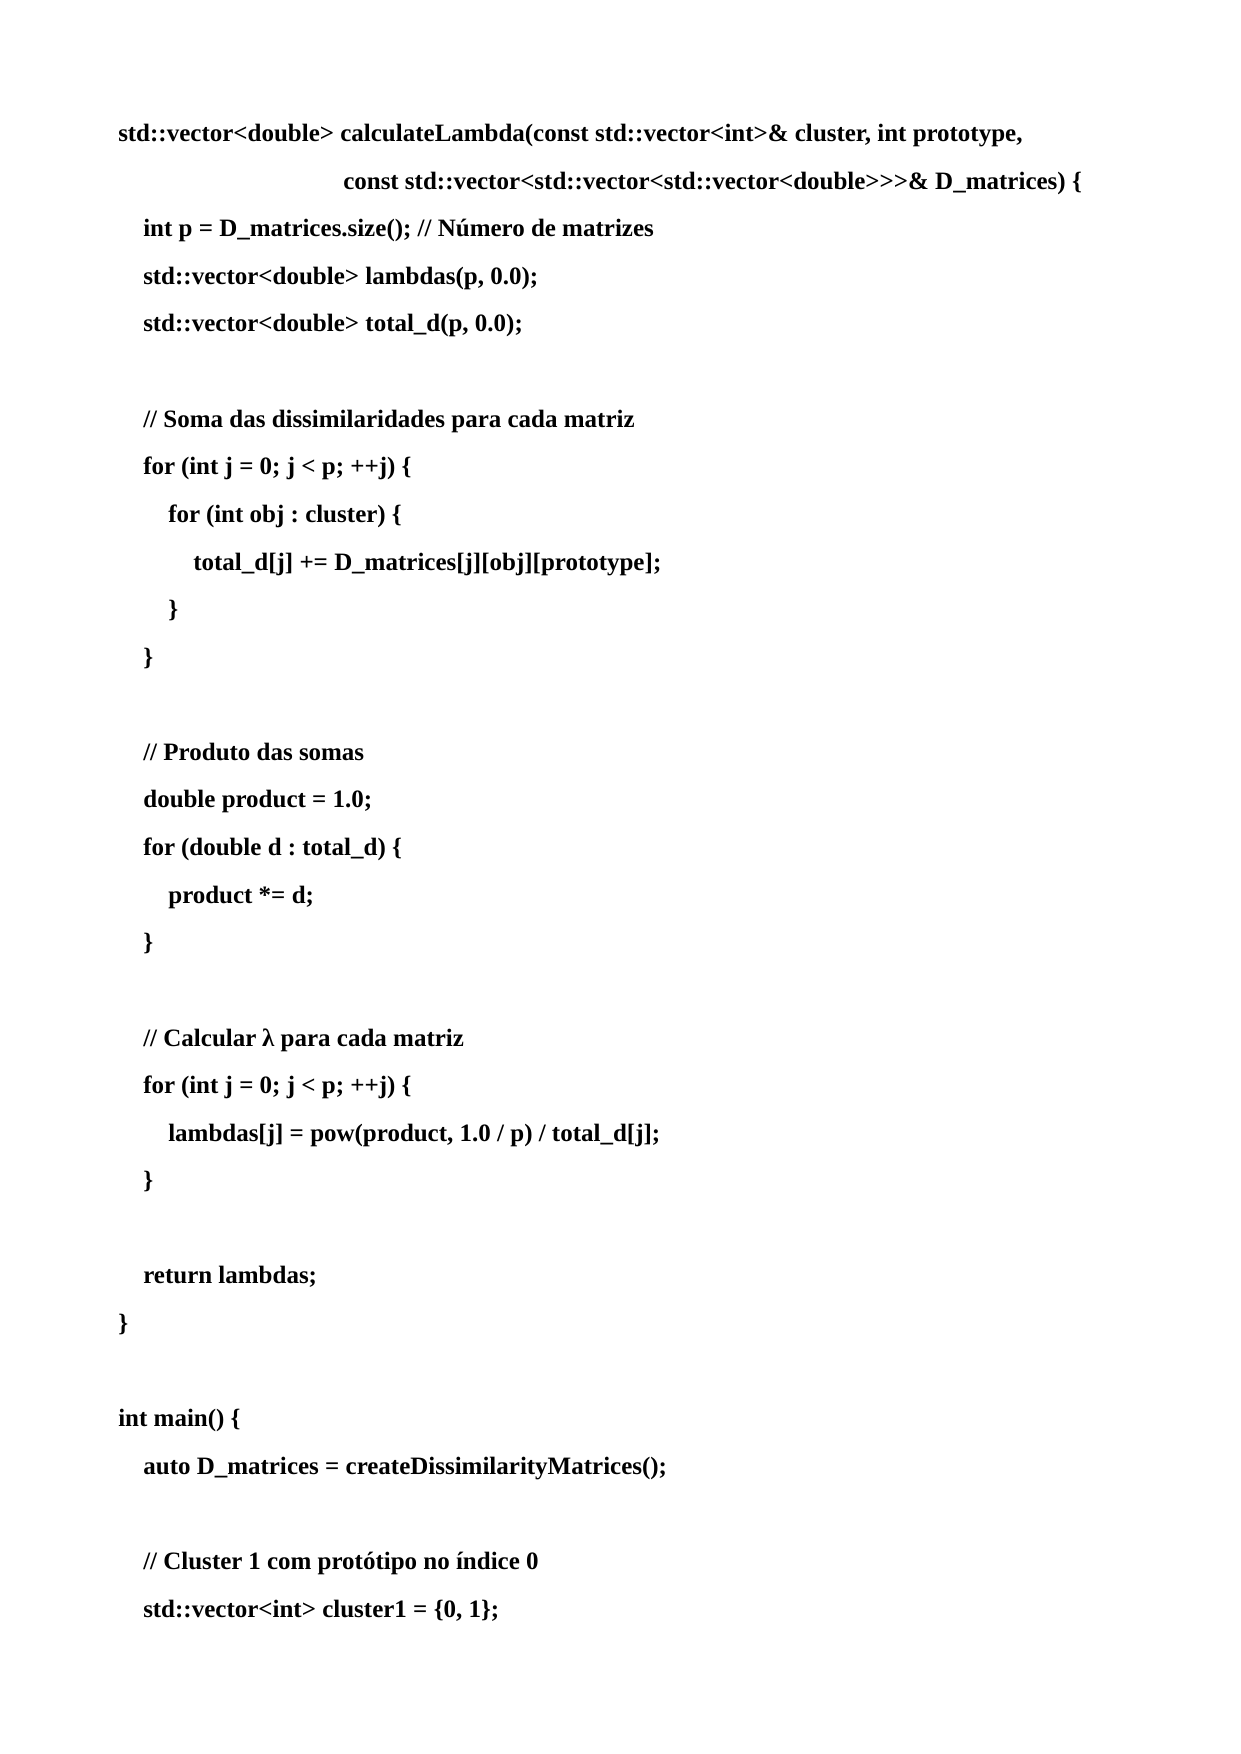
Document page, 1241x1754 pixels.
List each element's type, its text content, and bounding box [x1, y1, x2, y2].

text // Calcular λ para cada matriz [118, 1023, 1122, 1051]
text for (int j = 0; j < p; ++j) { [118, 1070, 1122, 1099]
text } [118, 594, 1122, 623]
text return lambdas; [118, 1261, 1122, 1289]
text product *= d; [118, 880, 1122, 908]
text } [118, 1165, 1122, 1194]
text for (int j = 0; j < p; ++j) { [118, 451, 1122, 480]
text for (double d : total_d) { [118, 832, 1122, 861]
text std::vector<double> calculateLambda(const std::vector<int>& cluster, int prototype, [118, 118, 1122, 147]
text } [118, 642, 1122, 671]
text int main() { [118, 1403, 1122, 1432]
text total_d[j] += D_matrices[j][obj][prototype]; [118, 547, 1122, 575]
text for (int obj : cluster) { [118, 499, 1122, 528]
text std::vector<double> lambdas(p, 0.0); [118, 261, 1122, 290]
text lambdas[j] = pow(product, 1.0 / p) / total_d[j]; [118, 1118, 1122, 1147]
text } [118, 1308, 1122, 1337]
text std::vector<int> cluster1 = {0, 1}; [118, 1594, 1122, 1623]
text auto D_matrices = createDissimilarityMatrices(); [118, 1451, 1122, 1480]
text std::vector<double> total_d(p, 0.0); [118, 308, 1122, 337]
text } [118, 927, 1122, 956]
text int p = D_matrices.size(); // Número de matrizes [118, 213, 1122, 242]
text // Produto das somas [118, 737, 1122, 766]
text const std::vector<std::vector<std::vector<double>>>& D_matrices) { [118, 166, 1122, 194]
text double product = 1.0; [118, 784, 1122, 813]
text // Soma das dissimilaridades para cada matriz [118, 404, 1122, 432]
text // Cluster 1 com protótipo no índice 0 [118, 1546, 1122, 1575]
